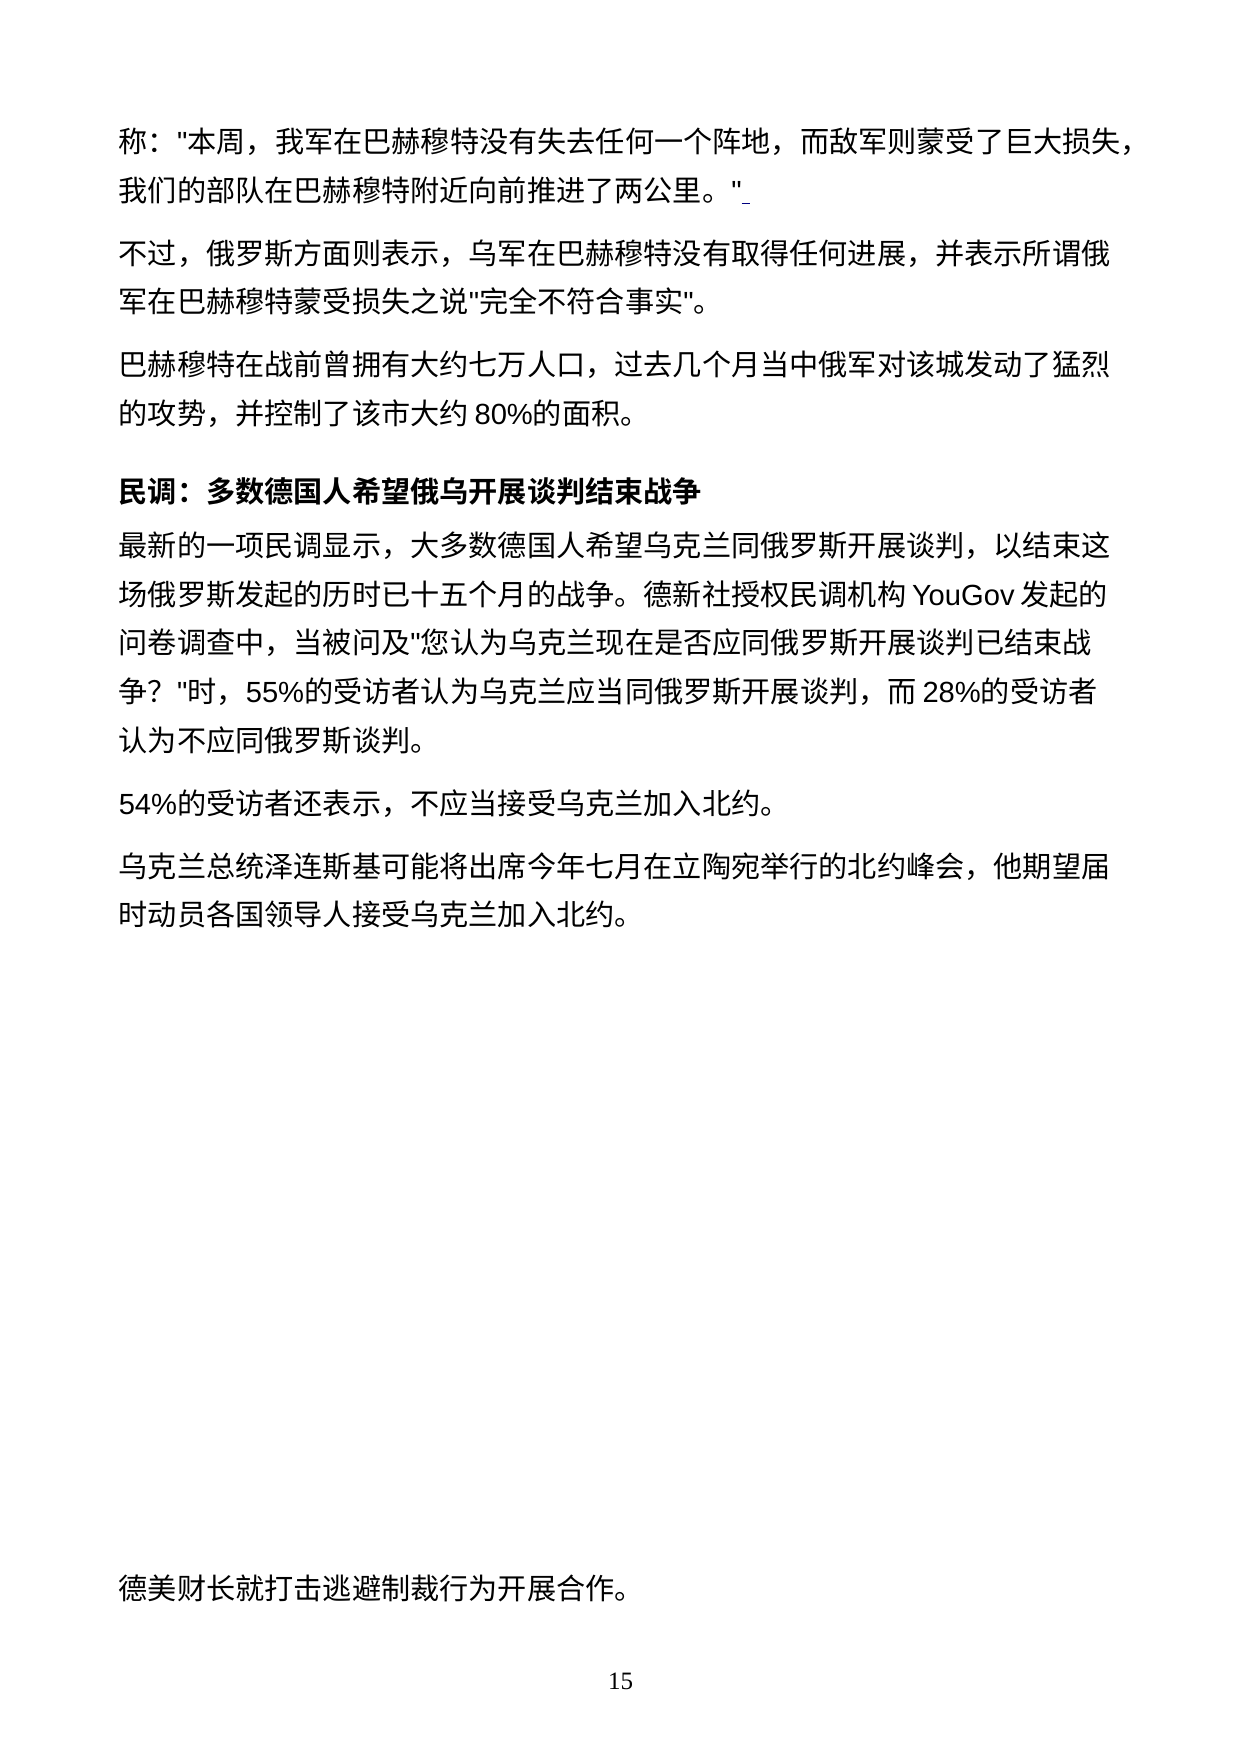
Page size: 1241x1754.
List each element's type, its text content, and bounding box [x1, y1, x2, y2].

text 54%的受访者还表示，不应当接受乌克兰加入北约。 [118, 780, 1122, 822]
subtitle 民调：多数德国人希望俄乌开展谈判结束战争 [118, 468, 1122, 510]
text 乌克兰总统泽连斯基可能将出席今年七月在立陶宛举行的北约峰会，他期望届时动员各国领导人接受乌克兰加入北约。 [118, 843, 1122, 934]
text 德美财长就打击逃避制裁行为开展合作。 [118, 1565, 1122, 1607]
text （德国之声中文网）乌克兰国防部周五表示，乌军在巴赫穆特前线发动的攻势取得了重大进展。俄乌双方军队围绕巴赫穆特的激战已经持续了数月之久。乌克兰国防部副部长马尔亚尔（GannaMalyar）在社交媒体上发布的一份声明中称："本周，我军在巴赫穆特没有失去任何一个阵地，而敌军则蒙受了巨大损失，我们的部队在巴赫穆特附近向前推进了两公里。" [118, 118, 1122, 209]
text 不过，俄罗斯方面则表示，乌军在巴赫穆特没有取得任何进展，并表示所谓俄军在巴赫穆特蒙受损失之说"完全不符合事实"。 [118, 230, 1122, 321]
text 巴赫穆特在战前曾拥有大约七万人口，过去几个月当中俄军对该城发动了猛烈的攻势，并控制了该市大约80%的面积。 [118, 342, 1122, 433]
text 最新的一项民调显示，大多数德国人希望乌克兰同俄罗斯开展谈判，以结束这场俄罗斯发起的历时已十五个月的战争。德新社授权民调机构YouGov发起的问卷调查中，当被问及"您认为乌克兰现在是否应同俄罗斯开展谈判已结束战争？"时，55%的受访者认为乌克兰应当同俄罗斯开展谈判，而28%的受访者认为不应同俄罗斯谈判。 [118, 523, 1122, 759]
